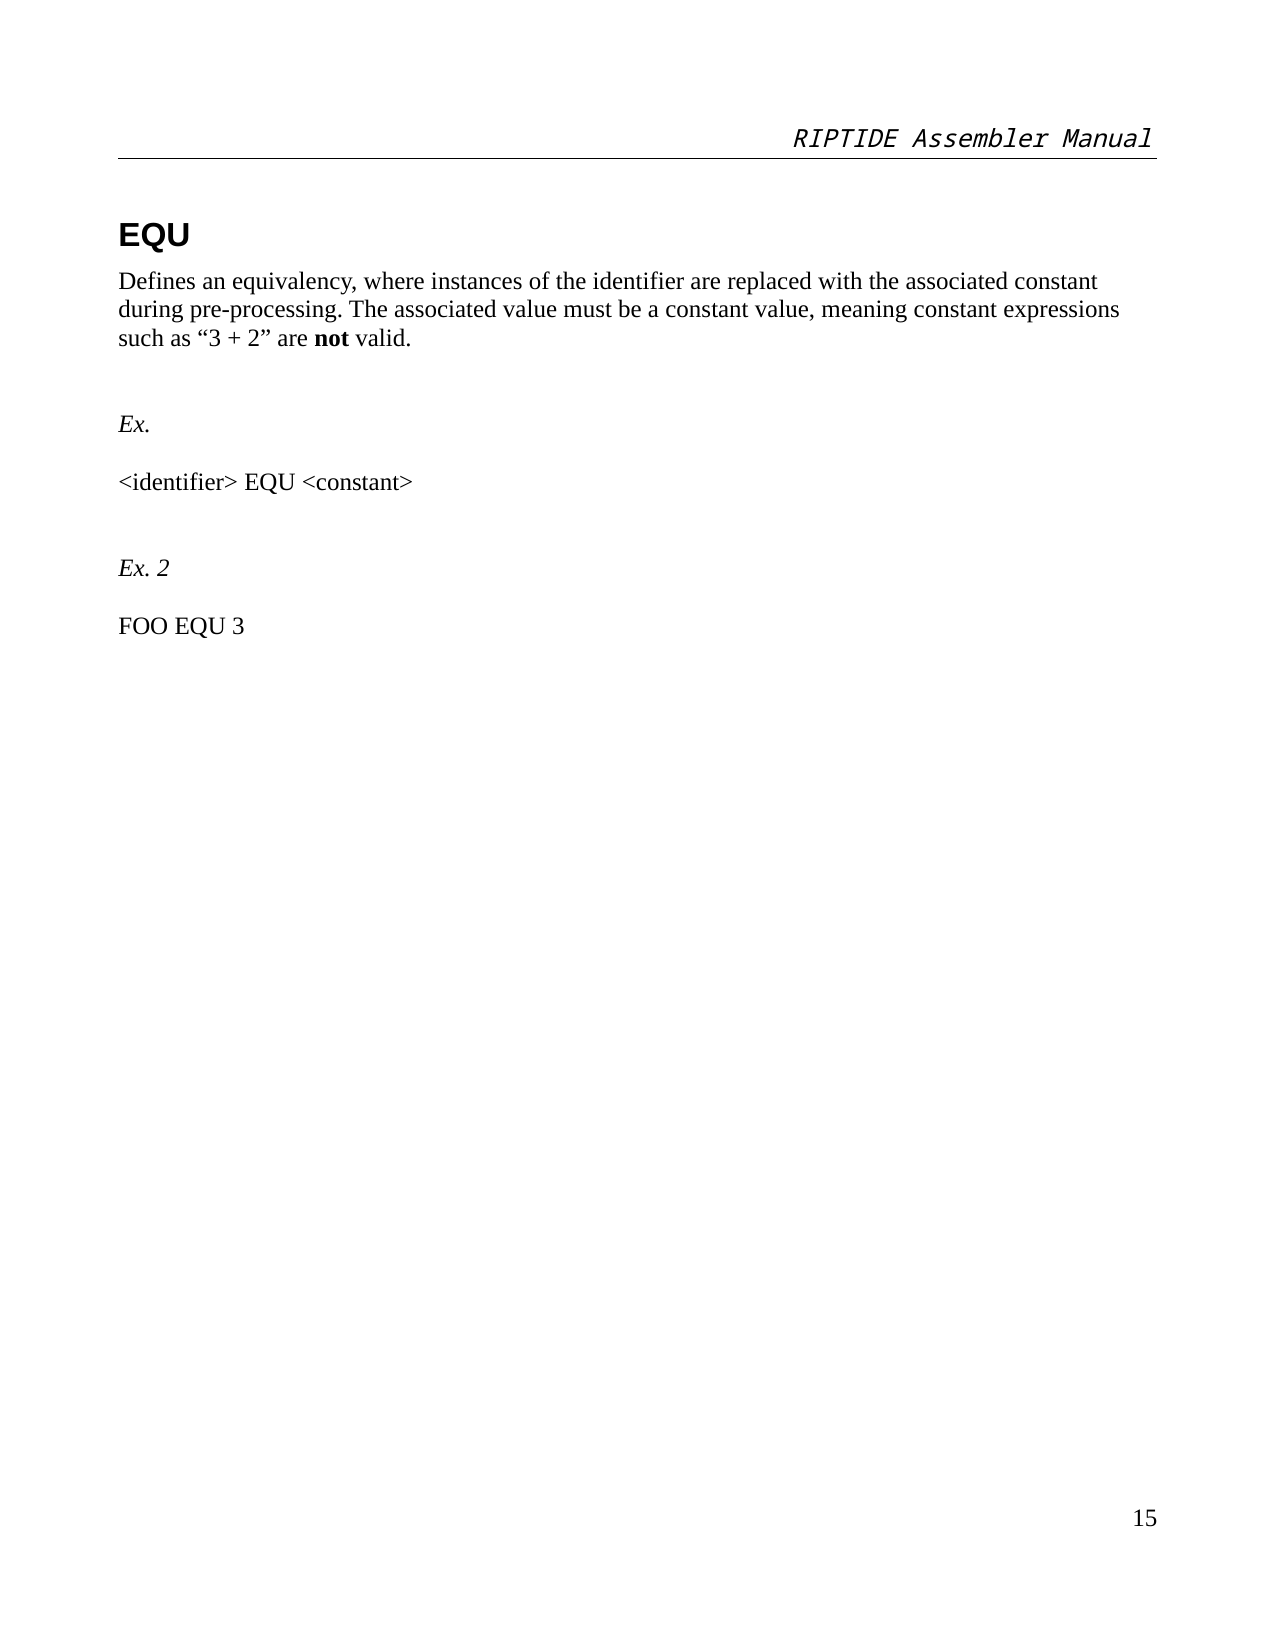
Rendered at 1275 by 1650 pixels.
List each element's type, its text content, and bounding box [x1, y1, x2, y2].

text <identifier> EQU <constant> [118, 467, 1157, 496]
subtitle EQU [118, 215, 1157, 254]
text Ex. [118, 409, 1157, 438]
text Defines an equivalency, where instances of the identifier are replaced with the associated constant during pre-processing. The associated value must be a constant value, meaning constant expressions such as “3 + 2” are not valid. [118, 266, 1157, 352]
text FOO EQU 3 [118, 611, 1157, 639]
text Ex. 2 [118, 553, 1157, 582]
